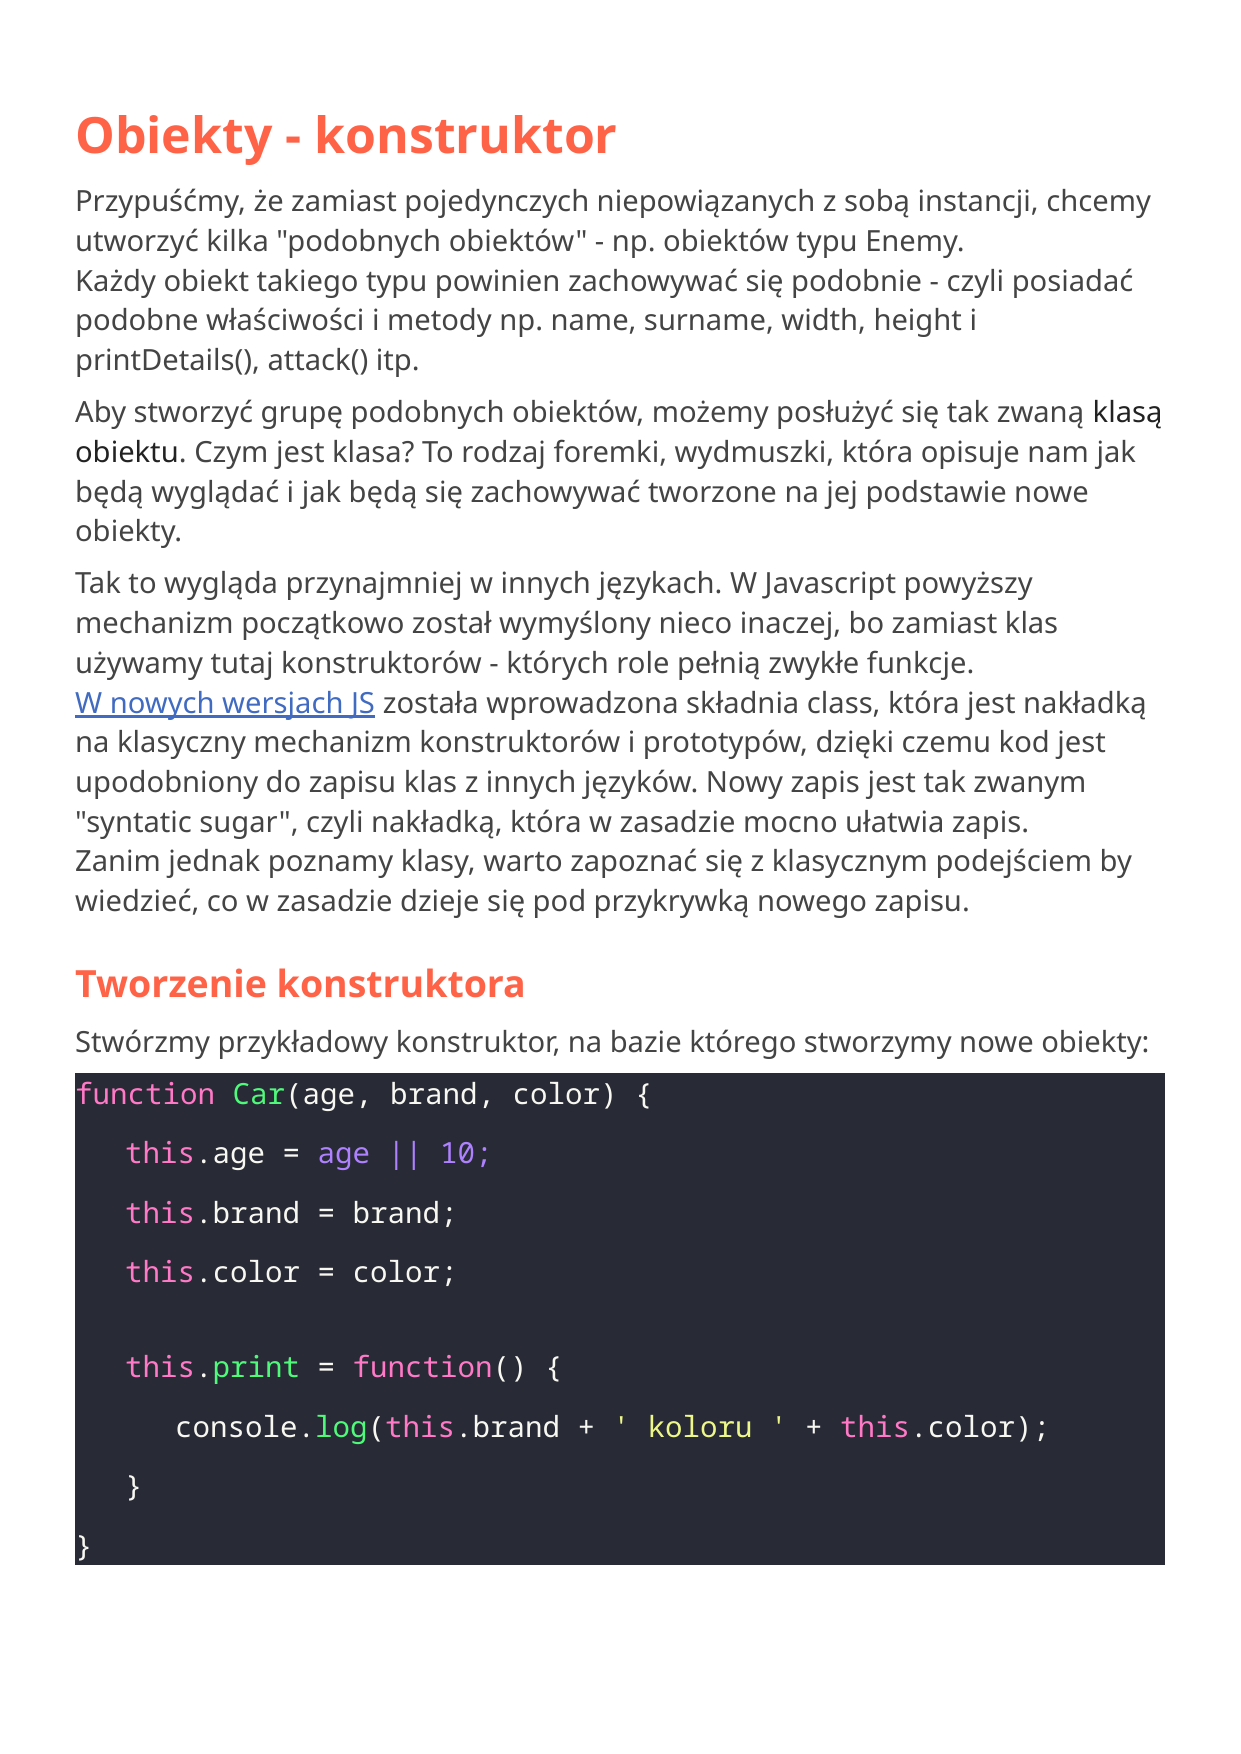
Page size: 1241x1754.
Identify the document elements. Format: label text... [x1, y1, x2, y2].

text console.log(this.brand + ' koloru ' + this.color); [75, 1406, 1165, 1446]
text } [75, 1466, 1165, 1505]
text Stwórzmy przykładowy konstruktor, na bazie którego stworzymy nowe obiekty: [75, 1021, 1165, 1061]
text Przypuśćmy, że zamiast pojedynczych niepowiązanych z sobą instancji, chcemy utworzyć kilka "podobnych obiektów" - np. obiektów typu Enemy. Każdy obiekt takiego typu powinien zachowywać się podobnie - czyli posiadać podobne właściwości i metody np. name, surname, width, height i printDetails(), attack() itp. [75, 181, 1165, 379]
text this.print = function() { [75, 1347, 1165, 1386]
text function Car(age, brand, color) { [75, 1073, 1165, 1113]
text this.color = color; [75, 1252, 1165, 1291]
text this.brand = brand; [75, 1192, 1165, 1232]
text Aby stworzyć grupę podobnych obiektów, możemy posłużyć się tak zwaną klasą obiektu. Czym jest klasa? To rodzaj foremki, wydmuszki, która opisuje nam jak będą wyglądać i jak będą się zachowywać tworzone na jej podstawie nowe obiekty. [75, 392, 1165, 550]
subtitle Tworzenie konstruktora [75, 957, 1165, 1008]
subtitle Obiekty - konstruktor [75, 100, 1165, 168]
text } [75, 1525, 1165, 1565]
text Tak to wygląda przynajmniej w innych językach. W Javascript powyższy mechanizm początkowo został wymyślony nieco inaczej, bo zamiast klas używamy tutaj konstruktorów - których role pełnią zwykłe funkcje. W nowych wersjach JS została wprowadzona składnia class, która jest nakładką na klasyczny mechanizm konstruktorów i prototypów, dzięki czemu kod jest upodobniony do zapisu klas z innych języków. Nowy zapis jest tak zwanym "syntatic sugar", czyli nakładką, która w zasadzie mocno ułatwia zapis. Zanim jednak poznamy klasy, warto zapoznać się z klasycznym podejściem by wiedzieć, co w zasadzie dzieje się pod przykrywką nowego zapisu. [75, 563, 1165, 920]
text this.age = age || 10; [75, 1133, 1165, 1172]
